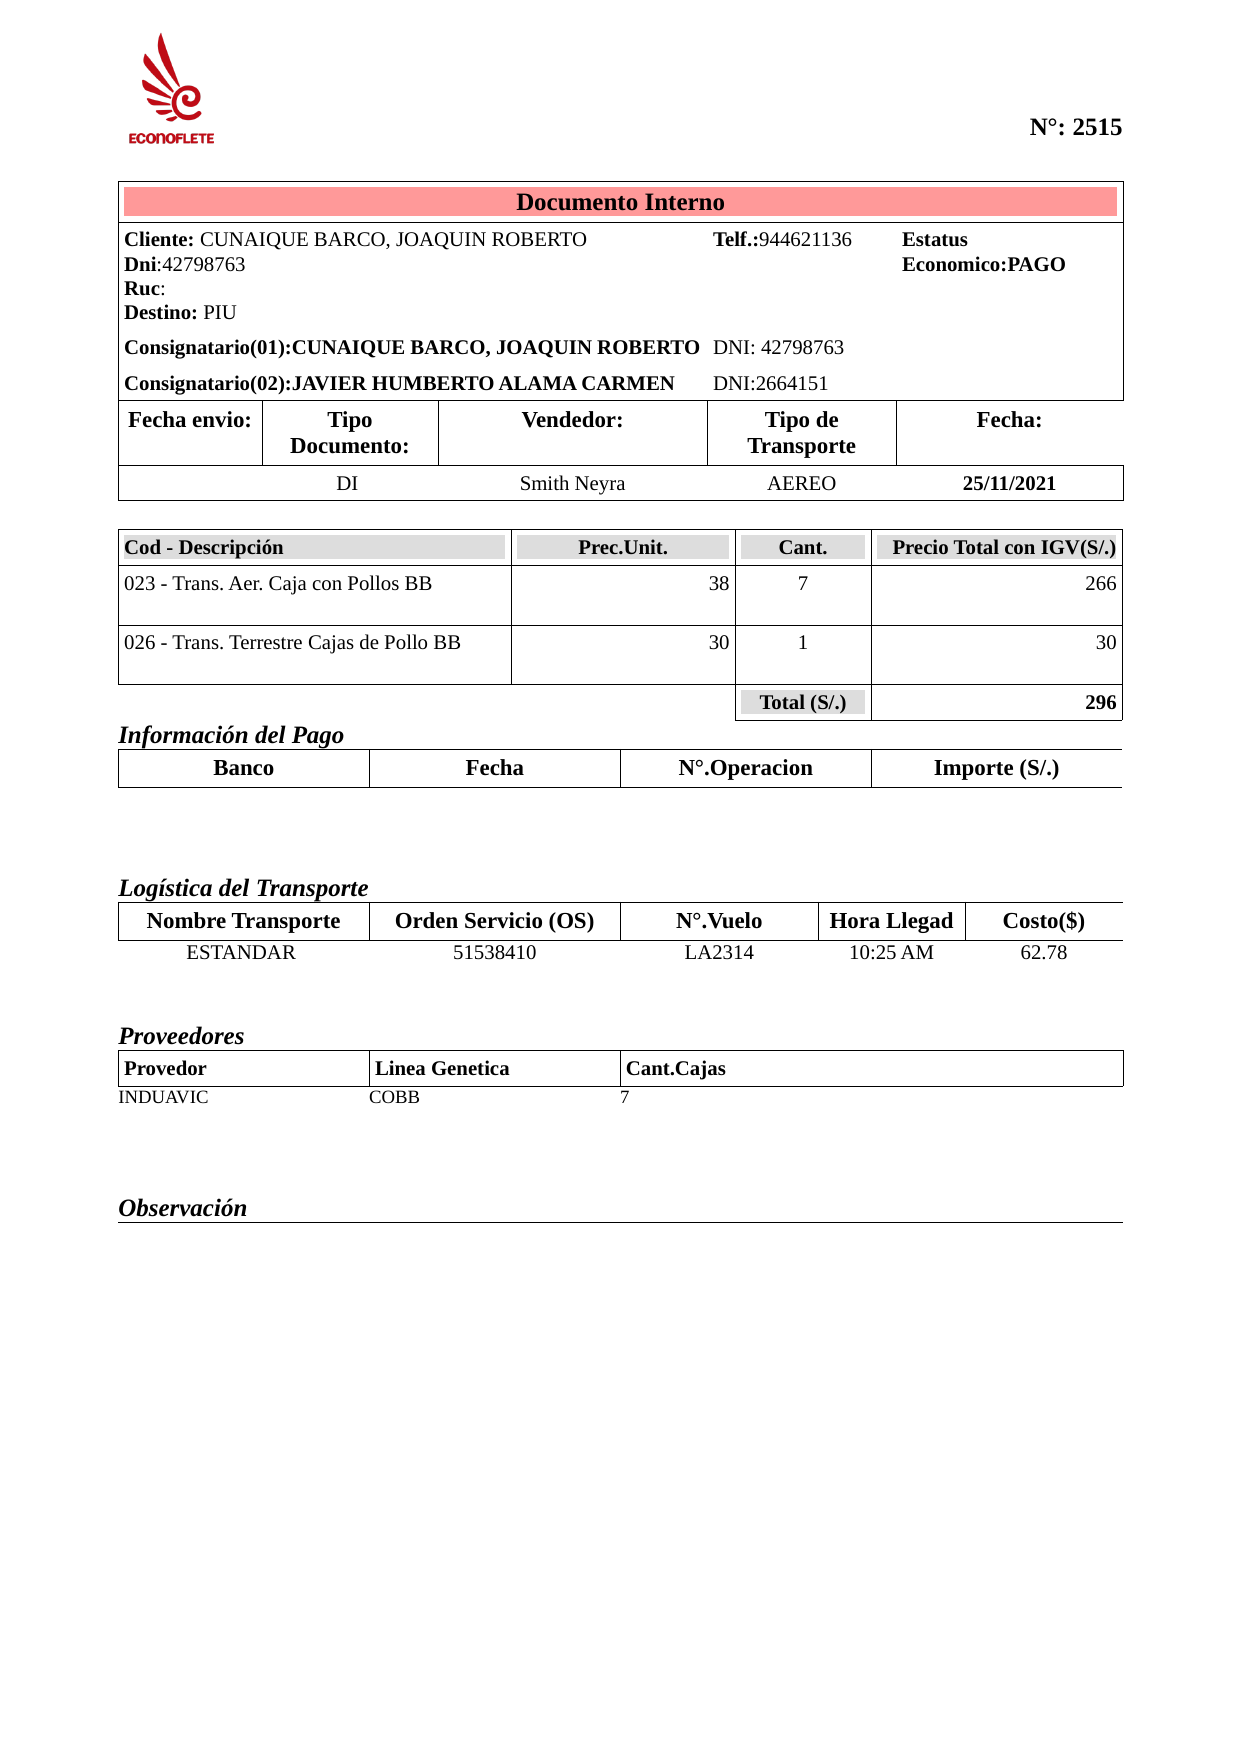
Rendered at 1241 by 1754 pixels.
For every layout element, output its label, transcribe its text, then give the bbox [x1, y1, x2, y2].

table_cell LA2314 [620, 941, 818, 964]
table_cell Tipo Documento: [263, 401, 438, 465]
text Proveedores [118, 1021, 1122, 1050]
table_cell DNI: 42798763 [707, 329, 1123, 365]
table_cell [369, 815, 620, 844]
table_cell 10:25 AM [818, 941, 965, 964]
table_cell [620, 1150, 1123, 1172]
table_cell Estatus Economico:PAGO [896, 223, 1123, 329]
table_cell [369, 993, 620, 1021]
table_cell Cliente: CUNAIQUE BARCO, JOAQUIN ROBERTO Dni:42798763 Ruc: Destino: PIU [119, 223, 707, 329]
table_cell [118, 964, 369, 992]
table_cell COBB [369, 1087, 620, 1107]
table_cell DI [262, 466, 438, 500]
text Información del Pago [118, 720, 1122, 749]
table_header Orden Servicio (OS) [370, 903, 620, 939]
table_cell [118, 993, 369, 1021]
table_cell [118, 788, 369, 815]
table_cell INDUAVIC [118, 1087, 369, 1107]
table_header Precio Total con IGV(S/.) [872, 530, 1122, 565]
table_cell [369, 844, 620, 873]
table_cell [369, 788, 620, 815]
table_cell 38 [512, 566, 735, 624]
table_cell [620, 993, 818, 1021]
table_header Hora Llegad [819, 903, 965, 939]
table_cell Consignatario(02):JAVIER HUMBERTO ALAMA CARMEN [119, 365, 707, 400]
table_cell 62.78 [965, 941, 1123, 964]
table_cell [965, 964, 1123, 992]
table_header Cod - Descripción [119, 530, 511, 565]
table_cell 51538410 [369, 941, 620, 964]
table_cell [118, 844, 369, 873]
table_header Fecha [370, 750, 620, 787]
table_cell ESTANDAR [118, 941, 369, 964]
table_cell [118, 685, 511, 720]
table_cell 1 [736, 626, 871, 684]
table_cell 30 [512, 626, 735, 684]
table_cell 7 [620, 1087, 1123, 1107]
picture [118, 32, 225, 144]
table_header Nombre Transporte [119, 903, 369, 939]
table_cell [620, 964, 818, 992]
table_header Prec.Unit. [512, 530, 735, 565]
table_cell DNI:2664151 [707, 365, 1123, 400]
table_cell 026 - Trans. Terrestre Cajas de Pollo BB [119, 626, 511, 684]
table_cell Fecha envio: [119, 401, 262, 465]
table_cell [369, 964, 620, 992]
table_cell [369, 1150, 620, 1172]
table_header [118, 1223, 1123, 1246]
table_cell [871, 788, 1122, 815]
table_cell [118, 1107, 369, 1129]
table_cell [369, 1129, 620, 1150]
table_cell [369, 1107, 620, 1129]
table_cell Vendedor: [439, 401, 707, 465]
table_cell 25/11/2021 [896, 466, 1123, 500]
table_cell [871, 844, 1122, 873]
table_header Cant.Cajas [621, 1051, 1123, 1086]
table_cell Fecha: [897, 401, 1123, 465]
table_cell [119, 466, 262, 500]
table_cell [620, 815, 871, 844]
table_header Provedor [119, 1051, 369, 1086]
table_header N°.Operacion [621, 750, 871, 787]
table_header Cant. [736, 530, 871, 565]
table_cell 30 [872, 626, 1122, 684]
text Observación [118, 1193, 1122, 1222]
table_header Banco [119, 750, 369, 787]
table_header Costo($) [966, 903, 1123, 939]
table_cell [620, 1107, 1123, 1129]
table_cell [118, 815, 369, 844]
table_cell AEREO [707, 466, 896, 500]
table_cell 266 [872, 566, 1122, 624]
table_cell Consignatario(01):CUNAIQUE BARCO, JOAQUIN ROBERTO [119, 329, 707, 365]
text Logística del Transporte [118, 873, 1122, 902]
table_cell [818, 964, 965, 992]
table_cell 296 [872, 685, 1122, 720]
table_cell [369, 1172, 620, 1193]
table_header Importe (S/.) [872, 750, 1122, 787]
table_cell [620, 1129, 1123, 1150]
table_cell Telf.:944621136 [707, 223, 896, 329]
table_cell [118, 1129, 369, 1150]
table_cell [965, 993, 1123, 1021]
table_cell [818, 993, 965, 1021]
table_cell Tipo de Transporte [708, 401, 896, 465]
table_cell [620, 844, 871, 873]
table_cell [871, 815, 1122, 844]
table_cell 7 [736, 566, 871, 624]
table_cell [511, 685, 735, 720]
table_cell [620, 1172, 1123, 1193]
table_header Linea Genetica [370, 1051, 620, 1086]
table_cell [118, 1172, 369, 1193]
table_cell 023 - Trans. Aer. Caja con Pollos BB [119, 566, 511, 624]
table_header Documento Interno [119, 182, 1123, 222]
table_cell [118, 1150, 369, 1172]
table_cell Smith Neyra [438, 466, 707, 500]
table_cell [620, 788, 871, 815]
table_cell Total (S/.) [736, 685, 871, 720]
table_header N°.Vuelo [621, 903, 818, 939]
